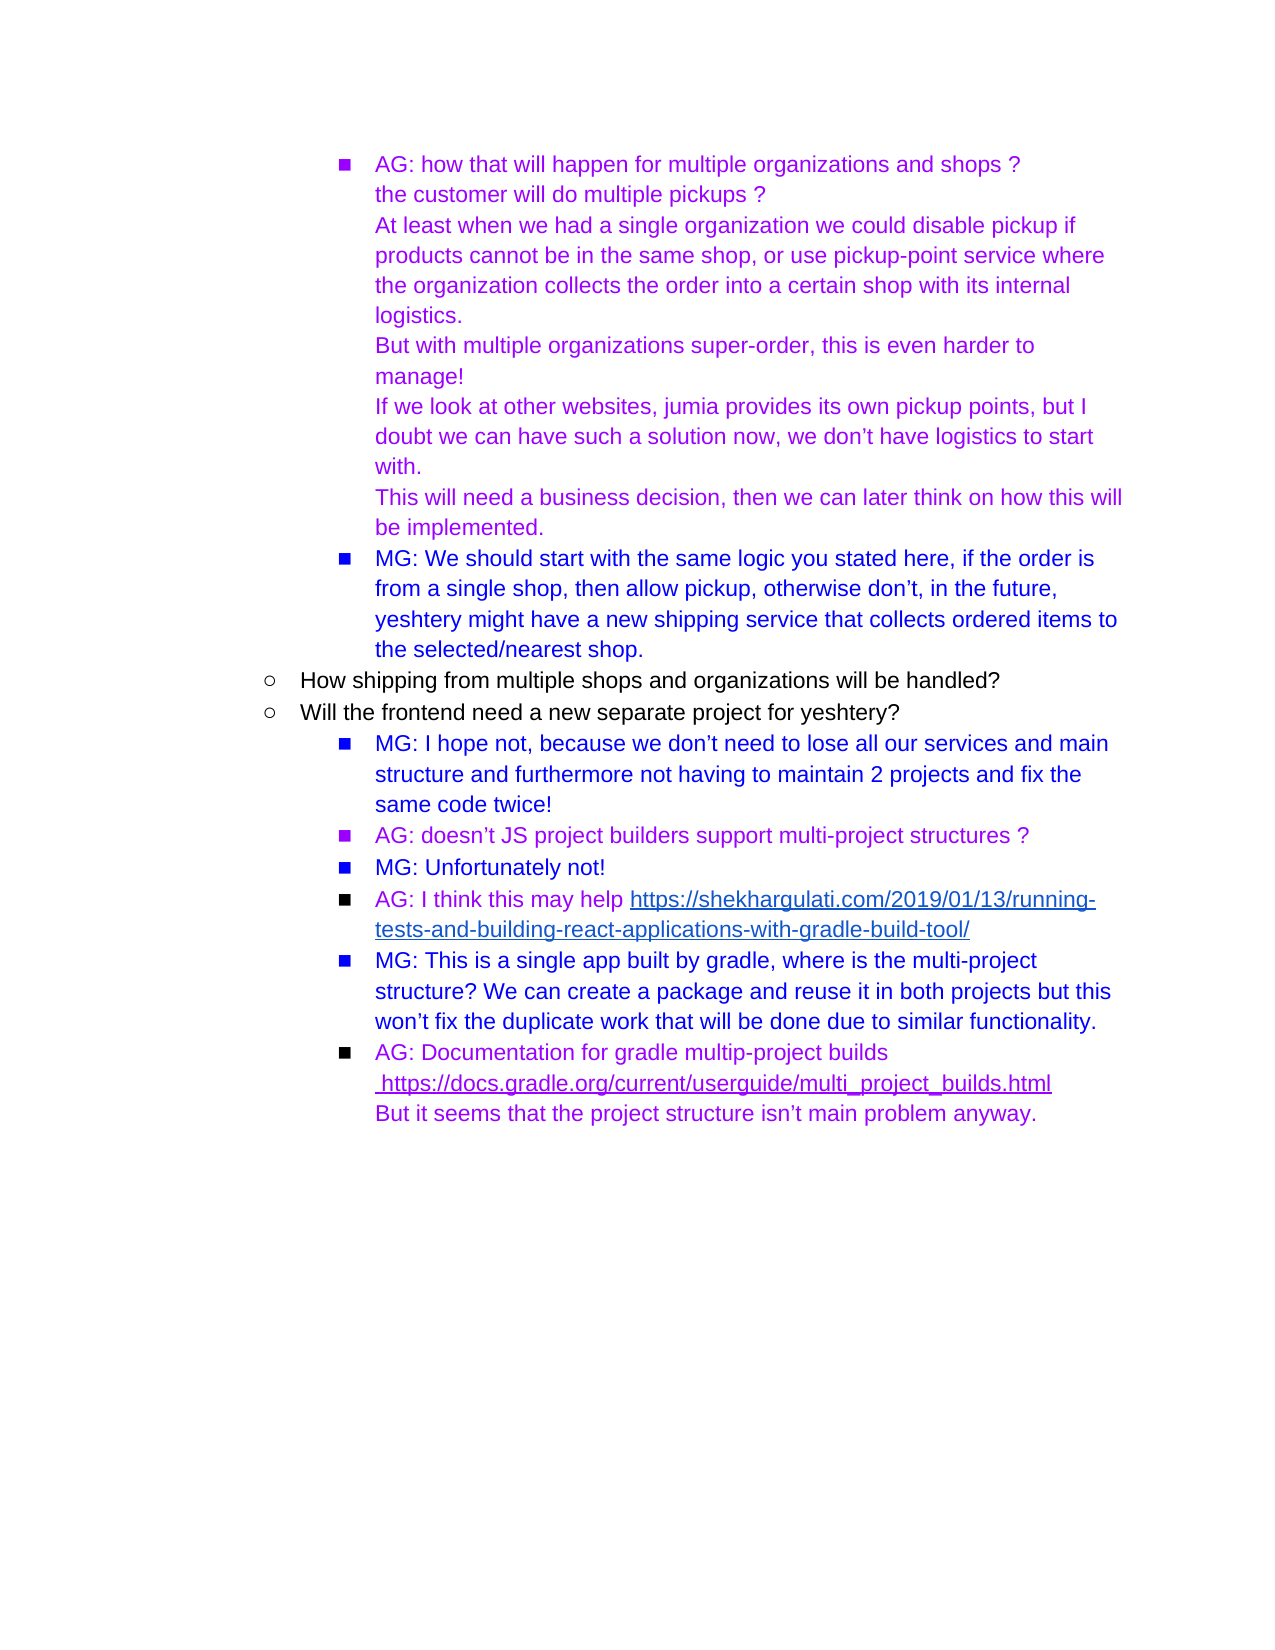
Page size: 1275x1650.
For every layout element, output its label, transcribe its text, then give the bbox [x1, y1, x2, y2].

list How shipping from multiple shops and organizations will be handled? [262, 666, 1125, 694]
list MG: We should start with the same logic you stated here, if the order is from a single shop, then allow pickup, otherwise don’t, in the future, yeshtery might have a new shipping service that collects ordered items to the selected/nearest shop. [337, 544, 1125, 662]
list AG: doesn’t JS project builders support multi-project structures ? [337, 821, 1125, 849]
list MG: I hope not, because we don’t need to lose all our services and main structure and furthermore not having to maintain 2 projects and fix the same code twice! [337, 729, 1125, 817]
list MG: This is a single app built by gradle, where is the multi-project structure? We can create a package and reuse it in both projects but this won’t fix the duplicate work that will be done due to similar functionality. [337, 946, 1125, 1034]
list AG: Documentation for gradle multip-project builds https://docs.gradle.org/current/userguide/multi_project_builds.html But it seems that the project structure isn’t main problem anyway. [337, 1038, 1125, 1156]
list AG: I think this may help https://shekhargulati.com/2019/01/13/running-tests-and-building-react-applications-with-gradle-build-tool/ [337, 884, 1125, 942]
list MG: Unfortunately not! [337, 853, 1125, 881]
list Will the frontend need a new separate project for yeshtery? [262, 698, 1125, 725]
list AG: how that will happen for multiple organizations and shops ? the customer will do multiple pickups ? At least when we had a single organization we could disable pickup if products cannot be in the same shop, or use pickup-point service where the organization collects the order into a certain shop with its internal logistics. But with multiple organizations super-order, this is even harder to manage! If we look at other websites, jumia provides its own pickup points, but I doubt we can have such a solution now, we don’t have logistics to start with. This will need a business decision, then we can later think on how this will be implemented. [337, 150, 1125, 540]
